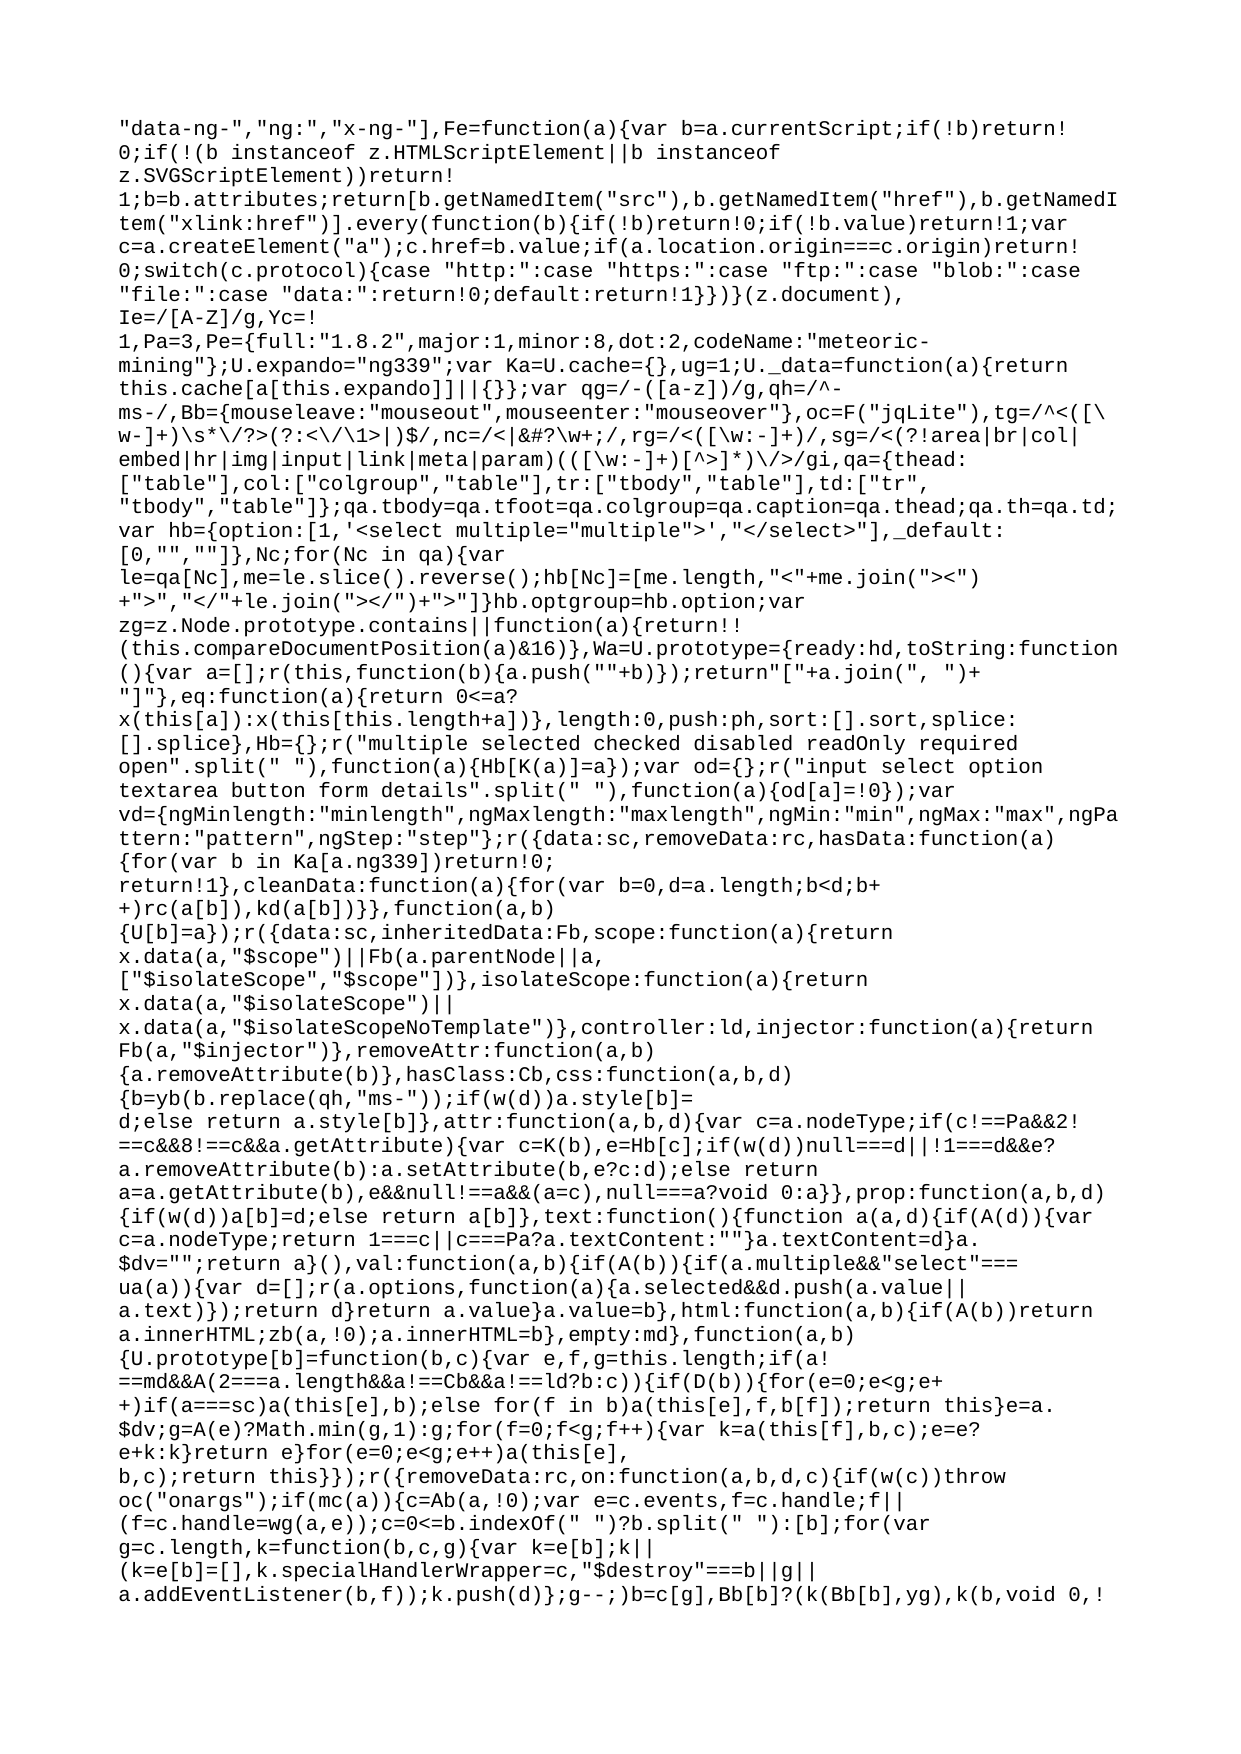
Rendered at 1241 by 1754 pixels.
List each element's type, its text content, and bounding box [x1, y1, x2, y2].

text b,c);return this}});r({removeData:rc,on:function(a,b,d,c){if(w(c))throw oc("onargs");if(mc(a)){c=Ab(a,!0);var e=c.events,f=c.handle;f||(f=c.handle=wg(a,e));c=0<=b.indexOf(" ")?b.split(" "):[b];for(var g=c.length,k=function(b,c,g){var k=e[b];k||(k=e[b]=[],k.specialHandlerWrapper=c,"$destroy"===b||g||a.addEventListener(b,f));k.push(d)};g--;)b=c[g],Bb[b]?(k(Bb[b],yg),k(b,void 0,! [118, 1466, 1122, 1608]
text "data-ng-","ng:","x-ng-"],Fe=function(a){var b=a.currentScript;if(!b)return!0;if(!(b instanceof z.HTMLScriptElement||b instanceof z.SVGScriptElement))return!1;b=b.attributes;return[b.getNamedItem("src"),b.getNamedItem("href"),b.getNamedItem("xlink:href")].every(function(b){if(!b)return!0;if(!b.value)return!1;var c=a.createElement("a");c.href=b.value;if(a.location.origin===c.origin)return!0;switch(c.protocol){case "http:":case "https:":case "ftp:":case "blob:":case "file:":case "data:":return!0;default:return!1}})}(z.document), [118, 118, 1122, 307]
text d;else return a.style[b]},attr:function(a,b,d){var c=a.nodeType;if(c!==Pa&&2!==c&&8!==c&&a.getAttribute){var c=K(b),e=Hb[c];if(w(d))null===d||!1===d&&e?a.removeAttribute(b):a.setAttribute(b,e?c:d);else return a=a.getAttribute(b),e&&null!==a&&(a=c),null===a?void 0:a}},prop:function(a,b,d){if(w(d))a[b]=d;else return a[b]},text:function(){function a(a,d){if(A(d)){var c=a.nodeType;return 1===c||c===Pa?a.textContent:""}a.textContent=d}a.$dv="";return a}(),val:function(a,b){if(A(b)){if(a.multiple&&"select"=== [118, 1111, 1122, 1277]
text return!1},cleanData:function(a){for(var b=0,d=a.length;b<d;b++)rc(a[b]),kd(a[b])}},function(a,b){U[b]=a});r({data:sc,inheritedData:Fb,scope:function(a){return x.data(a,"$scope")||Fb(a.parentNode||a,["$isolateScope","$scope"])},isolateScope:function(a){return x.data(a,"$isolateScope")||x.data(a,"$isolateScopeNoTemplate")},controller:ld,injector:function(a){return Fb(a,"$injector")},removeAttr:function(a,b){a.removeAttribute(b)},hasClass:Cb,css:function(a,b,d){b=yb(b.replace(qh,"ms-"));if(w(d))a.style[b]= [118, 875, 1122, 1111]
text ua(a)){var d=[];r(a.options,function(a){a.selected&&d.push(a.value||a.text)});return d}return a.value}a.value=b},html:function(a,b){if(A(b))return a.innerHTML;zb(a,!0);a.innerHTML=b},empty:md},function(a,b){U.prototype[b]=function(b,c){var e,f,g=this.length;if(a!==md&&A(2===a.length&&a!==Cb&&a!==ld?b:c)){if(D(b)){for(e=0;e<g;e++)if(a===sc)a(this[e],b);else for(f in b)a(this[e],f,b[f]);return this}e=a.$dv;g=A(e)?Math.min(g,1):g;for(f=0;f<g;f++){var k=a(this[f],b,c);e=e?e+k:k}return e}for(e=0;e<g;e++)a(this[e], [118, 1277, 1122, 1466]
text "tbody","table"]};qa.tbody=qa.tfoot=qa.colgroup=qa.caption=qa.thead;qa.th=qa.td;var hb={option:[1,'<select multiple="multiple">',"</select>"],_default:[0,"",""]},Nc;for(Nc in qa){var le=qa[Nc],me=le.slice().reverse();hb[Nc]=[me.length,"<"+me.join("><")+">","</"+le.join("></")+">"]}hb.optgroup=hb.option;var zg=z.Node.prototype.contains||function(a){return!!(this.compareDocumentPosition(a)&16)},Wa=U.prototype={ready:hd,toString:function(){var a=[];r(this,function(b){a.push(""+b)});return"["+a.join(", ")+ [118, 496, 1122, 686]
text Ie=/[A-Z]/g,Yc=!1,Pa=3,Pe={full:"1.8.2",major:1,minor:8,dot:2,codeName:"meteoric-mining"};U.expando="ng339";var Ka=U.cache={},ug=1;U._data=function(a){return this.cache[a[this.expando]]||{}};var qg=/-([a-z])/g,qh=/^-ms-/,Bb={mouseleave:"mouseout",mouseenter:"mouseover"},oc=F("jqLite"),tg=/^<([\w-]+)\s*\/?>(?:<\/\1>|)$/,nc=/<|&#?\w+;/,rg=/<([\w:-]+)/,sg=/<(?!area|br|col|embed|hr|img|input|link|meta|param)(([\w:-]+)[^>]*)\/>/gi,qa={thead:["table"],col:["colgroup","table"],tr:["tbody","table"],td:["tr", [118, 307, 1122, 496]
text "]"},eq:function(a){return 0<=a?x(this[a]):x(this[this.length+a])},length:0,push:ph,sort:[].sort,splice:[].splice},Hb={};r("multiple selected checked disabled readOnly required open".split(" "),function(a){Hb[K(a)]=a});var od={};r("input select option textarea button form details".split(" "),function(a){od[a]=!0});var vd={ngMinlength:"minlength",ngMaxlength:"maxlength",ngMin:"min",ngMax:"max",ngPattern:"pattern",ngStep:"step"};r({data:sc,removeData:rc,hasData:function(a){for(var b in Ka[a.ng339])return!0; [118, 686, 1122, 875]
